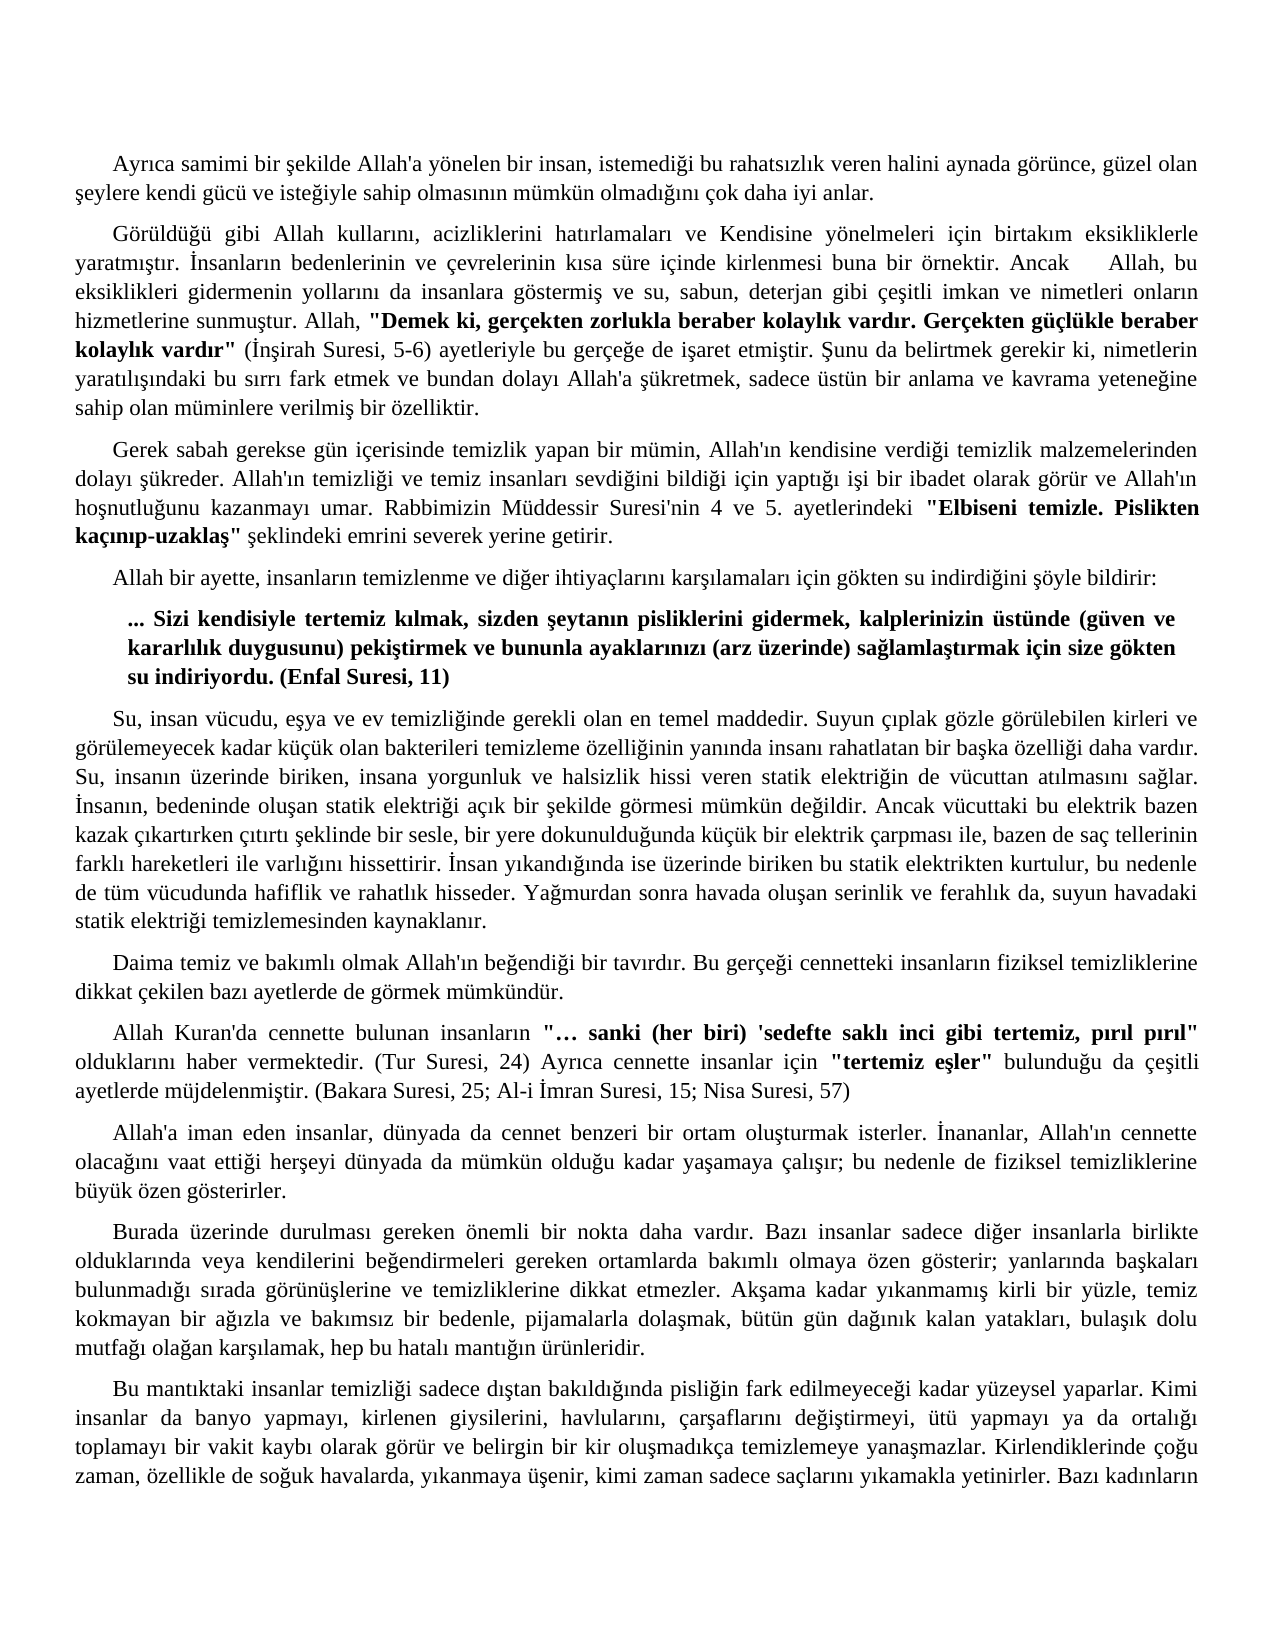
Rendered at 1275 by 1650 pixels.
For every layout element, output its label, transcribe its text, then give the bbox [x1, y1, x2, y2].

text ... Sizi kendisiyle tertemiz kılmak, sizden şeytanın pisliklerini gidermek, kalplerinizin üstünde (güven ve kararlılık duygusunu) pekiştirmek ve bununla ayaklarınızı (arz üzerinde) sağlamlaştırmak için size gökten su indiriyordu. (Enfal Suresi, 11) [127, 605, 1177, 690]
text Su, insan vücudu, eşya ve ev temizliğinde gerekli olan en temel maddedir. Suyun çıplak gözle görülebilen kirleri ve görülemeyecek kadar küçük olan bakterileri temizleme özelliğinin yanında insanı rahatlatan bir başka özelliği daha vardır. Su, insanın üzerinde biriken, insana yorgunluk ve halsizlik hissi veren statik elektriğin de vücuttan atılmasını sağlar. İnsanın, bedeninde oluşan statik elektriği açık bir şekilde görmesi mümkün değildir. Ancak vücuttaki bu elektrik bazen kazak çıkartırken çıtırtı şeklinde bir sesle, bir yere dokunulduğunda küçük bir elektrik çarpması ile, bazen de saç tellerinin farklı hareketleri ile varlığını hissettirir. İnsan yıkandığında ise üzerinde biriken bu statik elektrikten kurtulur, bu nedenle de tüm vücudunda hafiflik ve rahatlık hisseder. Yağmurdan sonra havada oluşan serinlik ve ferahlık da, suyun havadaki statik elektriği temizlemesinden kaynaklanır. [75, 705, 1200, 934]
text Daima temiz ve bakımlı olmak Allah'ın beğendiği bir tavırdır. Bu gerçeği cennetteki insanların fiziksel temizliklerine dikkat çekilen bazı ayetlerde de görmek mümkündür. [75, 949, 1200, 1004]
text Görüldüğü gibi Allah kullarını, acizliklerini hatırlamaları ve Kendisine yönelmeleri için birtakım eksikliklerle yaratmıştır. İnsanların bedenlerinin ve çevrelerinin kısa süre içinde kirlenmesi buna bir örnektir. Ancak Allah, bu eksiklikleri gidermenin yollarını da insanlara göstermiş ve su, sabun, deterjan gibi çeşitli imkan ve nimetleri onların hizmetlerine sunmuştur. Allah, "Demek ki, gerçekten zorlukla beraber kolaylık vardır. Gerçekten güçlükle beraber kolaylık vardır" (İnşirah Suresi, 5-6) ayetleriyle bu gerçeğe de işaret etmiştir. Şunu da belirtmek gerekir ki, nimetlerin yaratılışındaki bu sırrı fark etmek ve bundan dolayı Allah'a şükretmek, sadece üstün bir anlama ve kavrama yeteneğine sahip olan müminlere verilmiş bir özelliktir. [75, 220, 1200, 421]
text Ayrıca samimi bir şekilde Allah'a yönelen bir insan, istemediği bu rahatsızlık veren halini aynada görünce, güzel olan şeylere kendi gücü ve isteğiyle sahip olmasının mümkün olmadığını çok daha iyi anlar. [75, 150, 1200, 205]
text Allah'a iman eden insanlar, dünyada da cennet benzeri bir ortam oluşturmak isterler. İnananlar, Allah'ın cennette olacağını vaat ettiği herşeyi dünyada da mümkün olduğu kadar yaşamaya çalışır; bu nedenle de fiziksel temizliklerine büyük özen gösterirler. [75, 1119, 1200, 1203]
text Gerek sabah gerekse gün içerisinde temizlik yapan bir mümin, Allah'ın kendisine verdiği temizlik malzemelerinden dolayı şükreder. Allah'ın temizliği ve temiz insanları sevdiğini bildiği için yaptığı işi bir ibadet olarak görür ve Allah'ın hoşnutluğunu kazanmayı umar. Rabbimizin Müddessir Suresi'nin 4 ve 5. ayetlerindeki "Elbiseni temizle. Pislikten kaçınıp-uzaklaş" şeklindeki emrini severek yerine getirir. [75, 436, 1200, 549]
text Allah Kuran'da cennette bulunan insanların "… sanki (her biri) 'sedefte saklı inci gibi tertemiz, pırıl pırıl" olduklarını haber vermektedir. (Tur Suresi, 24) Ayrıca cennette insanlar için "tertemiz eşler" bulunduğu da çeşitli ayetlerde müjdelenmiştir. (Bakara Suresi, 25; Al-i İmran Suresi, 15; Nisa Suresi, 57) [75, 1019, 1200, 1104]
text Allah bir ayette, insanların temizlenme ve diğer ihtiyaçlarını karşılamaları için gökten su indirdiğini şöyle bildirir: [75, 564, 1200, 590]
text Bu mantıktaki insanlar temizliği sadece dıştan bakıldığında pisliğin fark edilmeyeceği kadar yüzeysel yaparlar. Kimi insanlar da banyo yapmayı, kirlenen giysilerini, havlularını, çarşaflarını değiştirmeyi, ütü yapmayı ya da ortalığı toplamayı bir vakit kaybı olarak görür ve belirgin bir kir oluşmadıkça temizlemeye yanaşmazlar. Kirlendiklerinde çoğu zaman, özellikle de soğuk havalarda, yıkanmaya üşenir, kimi zaman sadece saçlarını yıkamakla yetinirler. Bazı kadınların [75, 1375, 1200, 1489]
text Burada üzerinde durulması gereken önemli bir nokta daha vardır. Bazı insanlar sadece diğer insanlarla birlikte olduklarında veya kendilerini beğendirmeleri gereken ortamlarda bakımlı olmaya özen gösterir; yanlarında başkaları bulunmadığı sırada görünüşlerine ve temizliklerine dikkat etmezler. Akşama kadar yıkanmamış kirli bir yüzle, temiz kokmayan bir ağızla ve bakımsız bir bedenle, pijamalarla dolaşmak, bütün gün dağınık kalan yatakları, bulaşık dolu mutfağı olağan karşılamak, hep bu hatalı mantığın ürünleridir. [75, 1218, 1200, 1360]
